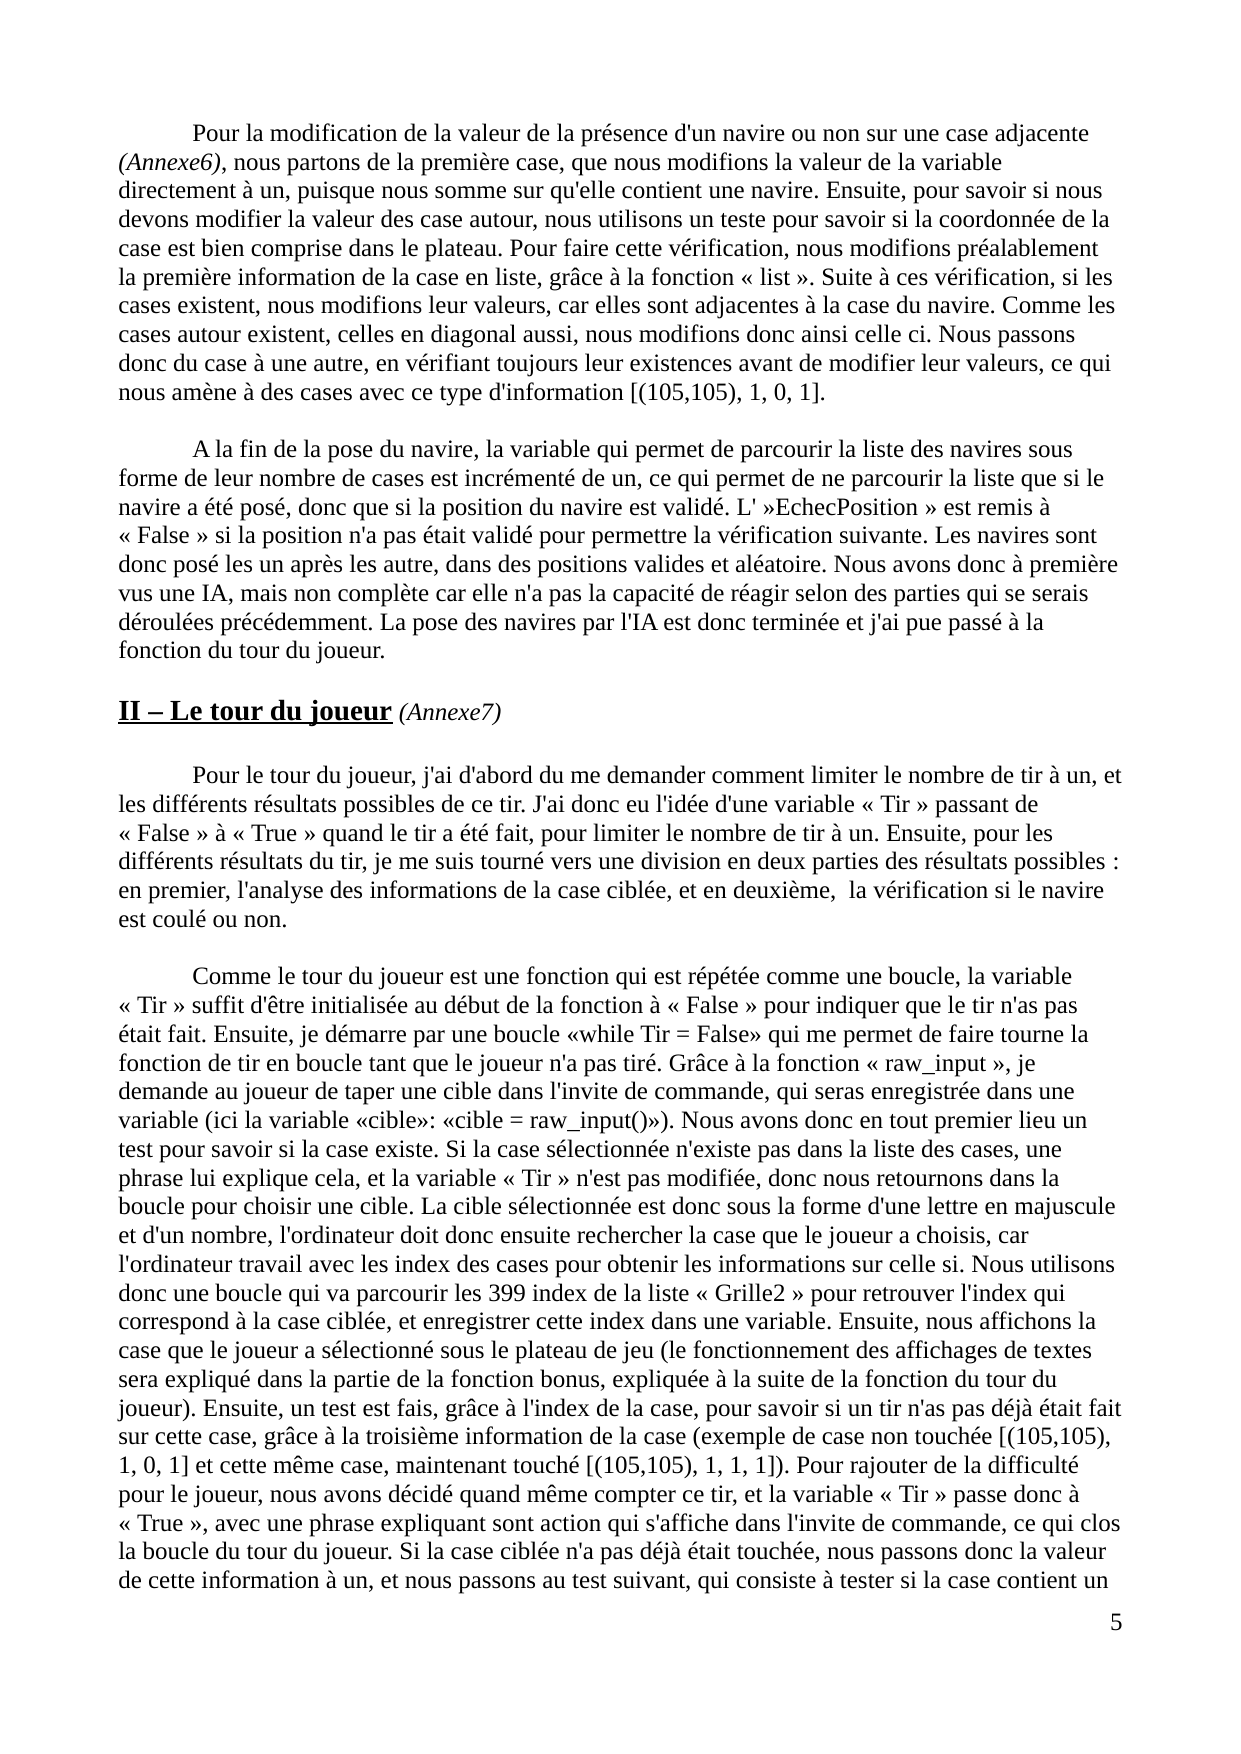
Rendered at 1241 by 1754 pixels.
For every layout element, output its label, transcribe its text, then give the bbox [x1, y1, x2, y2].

text Comme le tour du joueur est une fonction qui est répétée comme une boucle, la variable « Tir » suffit d'être initialisée au début de la fonction à « False » pour indiquer que le tir n'as pas était fait. Ensuite, je démarre par une boucle «while Tir = False» qui me permet de faire tourne la fonction de tir en boucle tant que le joueur n'a pas tiré. Grâce à la fonction « raw_input », je demande au joueur de taper une cible dans l'invite de commande, qui seras enregistrée dans une variable (ici la variable «cible»: «cible = raw_input()»). Nous avons donc en tout premier lieu un test pour savoir si la case existe. Si la case sélectionnée n'existe pas dans la liste des cases, une phrase lui explique cela, et la variable « Tir » n'est pas modifiée, donc nous retournons dans la boucle pour choisir une cible. La cible sélectionnée est donc sous la forme d'une lettre en majuscule et d'un nombre, l'ordinateur doit donc ensuite rechercher la case que le joueur a choisis, car l'ordinateur travail avec les index des cases pour obtenir les informations sur celle si. Nous utilisons donc une boucle qui va parcourir les 399 index de la liste « Grille2 » pour retrouver l'index qui correspond à la case ciblée, et enregistrer cette index dans une variable. Ensuite, nous affichons la case que le joueur a sélectionné sous le plateau de jeu (le fonctionnement des affichages de textes sera expliqué dans la partie de la fonction bonus, expliquée à la suite de la fonction du tour du joueur). Ensuite, un test est fais, grâce à l'index de la case, pour savoir si un tir n'as pas déjà était fait sur cette case, grâce à la troisième information de la case (exemple de case non touchée [(105,105), 1, 0, 1] et cette même case, maintenant touché [(105,105), 1, 1, 1]). Pour rajouter de la difficulté pour le joueur, nous avons décidé quand même compter ce tir, et la variable « Tir » passe donc à « True », avec une phrase expliquant sont action qui s'affiche dans l'invite de commande, ce qui clos la boucle du tour du joueur. Si la case ciblée n'a pas déjà était touchée, nous passons donc la valeur de cette information à un, et nous passons au test suivant, qui consiste à tester si la case contient un [118, 961, 1122, 1594]
text A la fin de la pose du navire, la variable qui permet de parcourir la liste des navires sous forme de leur nombre de cases est incrémenté de un, ce qui permet de ne parcourir la liste que si le navire a été posé, donc que si la position du navire est validé. L' »EchecPosition » est remis à « False » si la position n'a pas était validé pour permettre la vérification suivante. Les navires sont donc posé les un après les autre, dans des positions valides et aléatoire. Nous avons donc à première vus une IA, mais non complète car elle n'a pas la capacité de réagir selon des parties qui se serais déroulées précédemment. La pose des navires par l'IA est donc terminée et j'ai pue passé à la fonction du tour du joueur. [118, 434, 1122, 664]
text Pour le tour du joueur, j'ai d'abord du me demander comment limiter le nombre de tir à un, et les différents résultats possibles de ce tir. J'ai donc eu l'idée d'une variable « Tir » passant de « False » à « True » quand le tir a été fait, pour limiter le nombre de tir à un. Ensuite, pour les différents résultats du tir, je me suis tourné vers une division en deux parties des résultats possibles : en premier, l'analyse des informations de la case ciblée, et en deuxième, la vérification si le navire est coulé ou non. [118, 760, 1122, 933]
text Pour la modification de la valeur de la présence d'un navire ou non sur une case adjacente (Annexe6), nous partons de la première case, que nous modifions la valeur de la variable directement à un, puisque nous somme sur qu'elle contient une navire. Ensuite, pour savoir si nous devons modifier la valeur des case autour, nous utilisons un teste pour savoir si la coordonnée de la case est bien comprise dans le plateau. Pour faire cette vérification, nous modifions préalablement la première information de la case en liste, grâce à la fonction « list ». Suite à ces vérification, si les cases existent, nous modifions leur valeurs, car elles sont adjacentes à la case du navire. Comme les cases autour existent, celles en diagonal aussi, nous modifions donc ainsi celle ci. Nous passons donc du case à une autre, en vérifiant toujours leur existences avant de modifier leur valeurs, ce qui nous amène à des cases avec ce type d'information [(105,105), 1, 0, 1]. [118, 118, 1122, 406]
text II – Le tour du joueur (Annexe7) [118, 693, 1122, 727]
